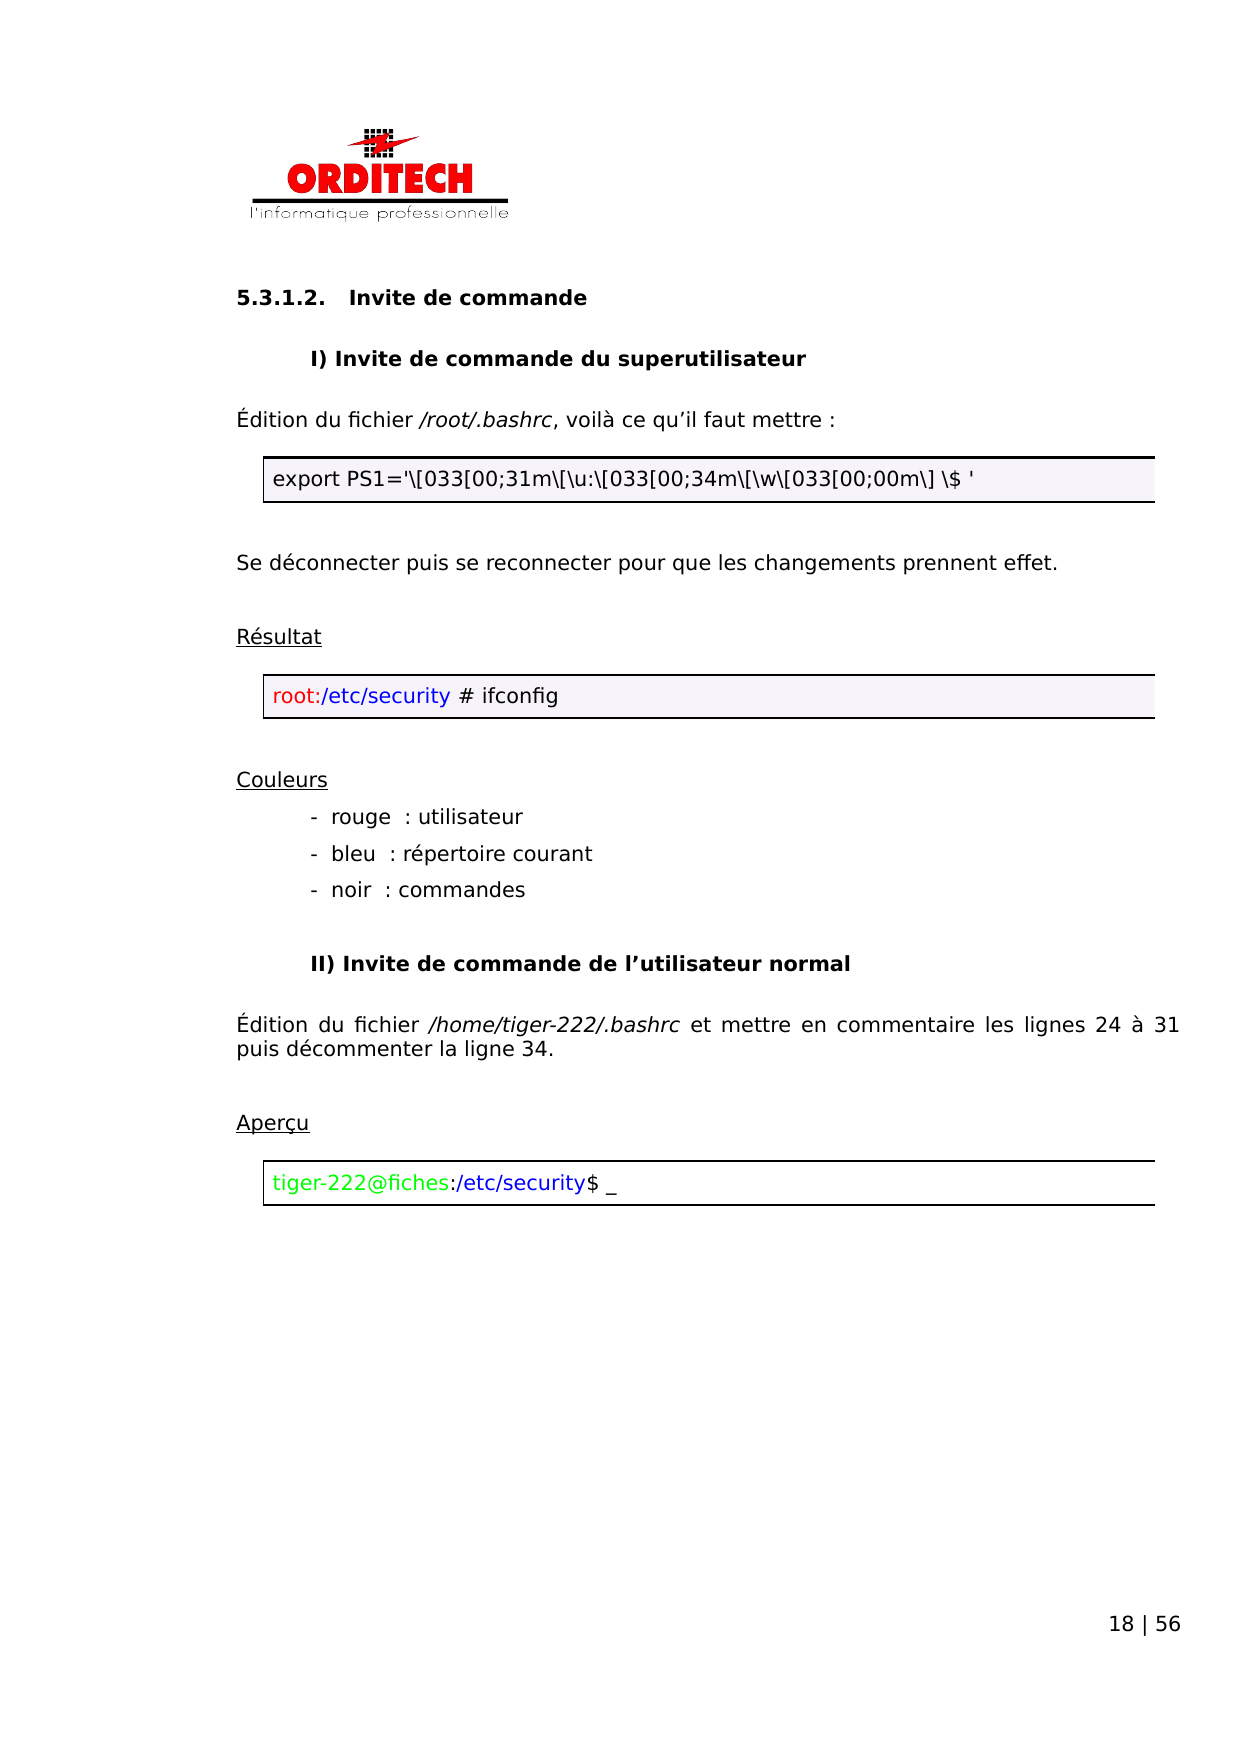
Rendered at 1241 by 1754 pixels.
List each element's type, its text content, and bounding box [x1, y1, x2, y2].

text root:/etc/security # ifconfig [272, 684, 1146, 709]
text I) Invite de commande du superutilisateur [236, 347, 1181, 371]
text Résultat [236, 625, 1181, 649]
text II) Invite de commande de l’utilisateur normal [236, 952, 1181, 976]
text Aperçu [236, 1111, 1181, 1135]
picture [236, 118, 527, 232]
subtitle Invite de commande [236, 286, 1181, 310]
text - noir : commandes [236, 878, 1181, 903]
text Édition du fichier /root/.bashrc, voilà ce qu’il faut mettre : [236, 408, 1181, 432]
text - bleu : répertoire courant [236, 842, 1181, 866]
text Édition du fichier /home/tiger-222/.bashrc et mettre en commentaire les lignes 24 à 31 puis décommenter la ligne 34. [236, 1013, 1181, 1062]
text export PS1='\[033[00;31m\[\u:\[033[00;34m\[\w\[033[00;00m\] \$ ' [272, 467, 1146, 492]
text Couleurs [236, 768, 1181, 792]
text Se déconnecter puis se reconnecter pour que les changements prennent effet. [236, 551, 1181, 576]
text tiger-222@fiches:/etc/security$ _ [272, 1171, 1146, 1195]
text - rouge : utilisateur [236, 805, 1181, 829]
